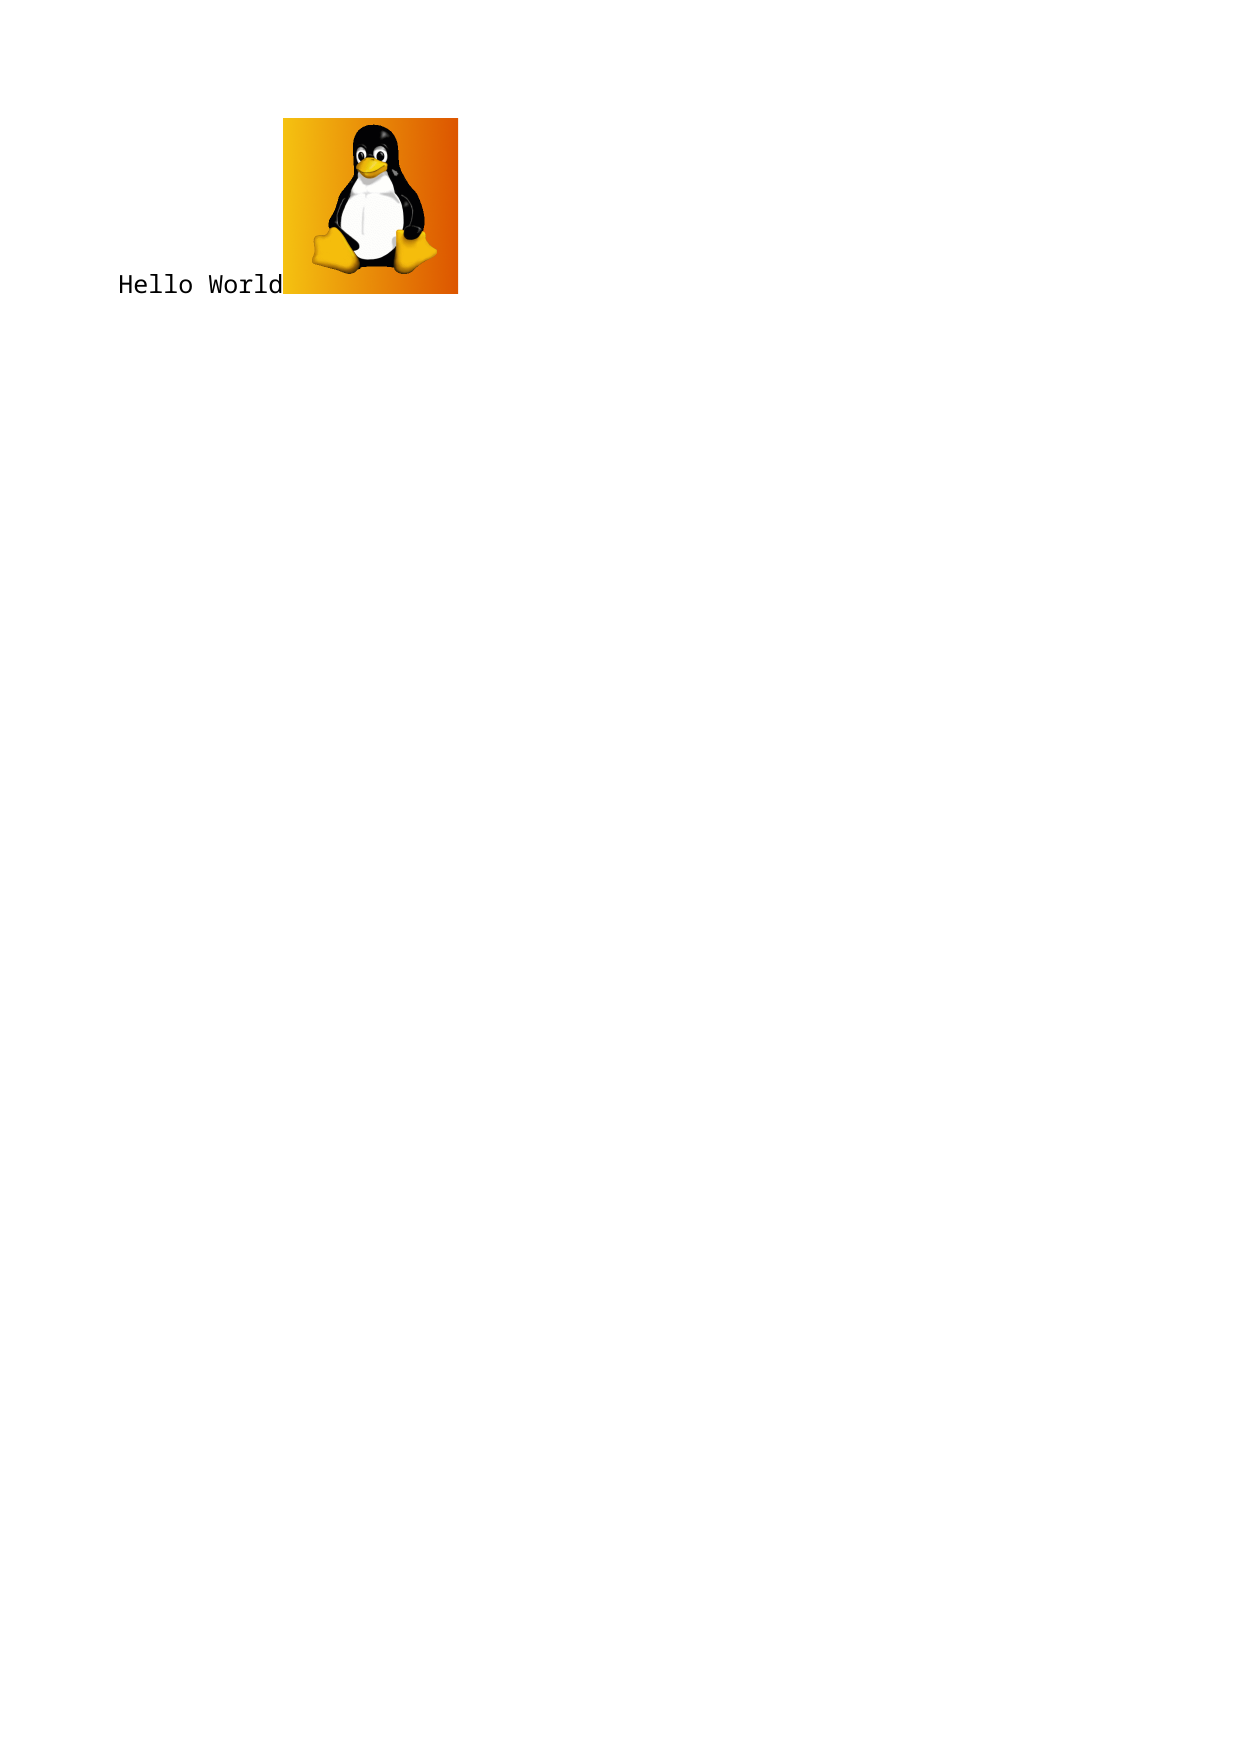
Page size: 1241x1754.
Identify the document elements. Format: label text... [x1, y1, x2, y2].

picture [283, 118, 459, 294]
text Hello World [118, 118, 1122, 300]
